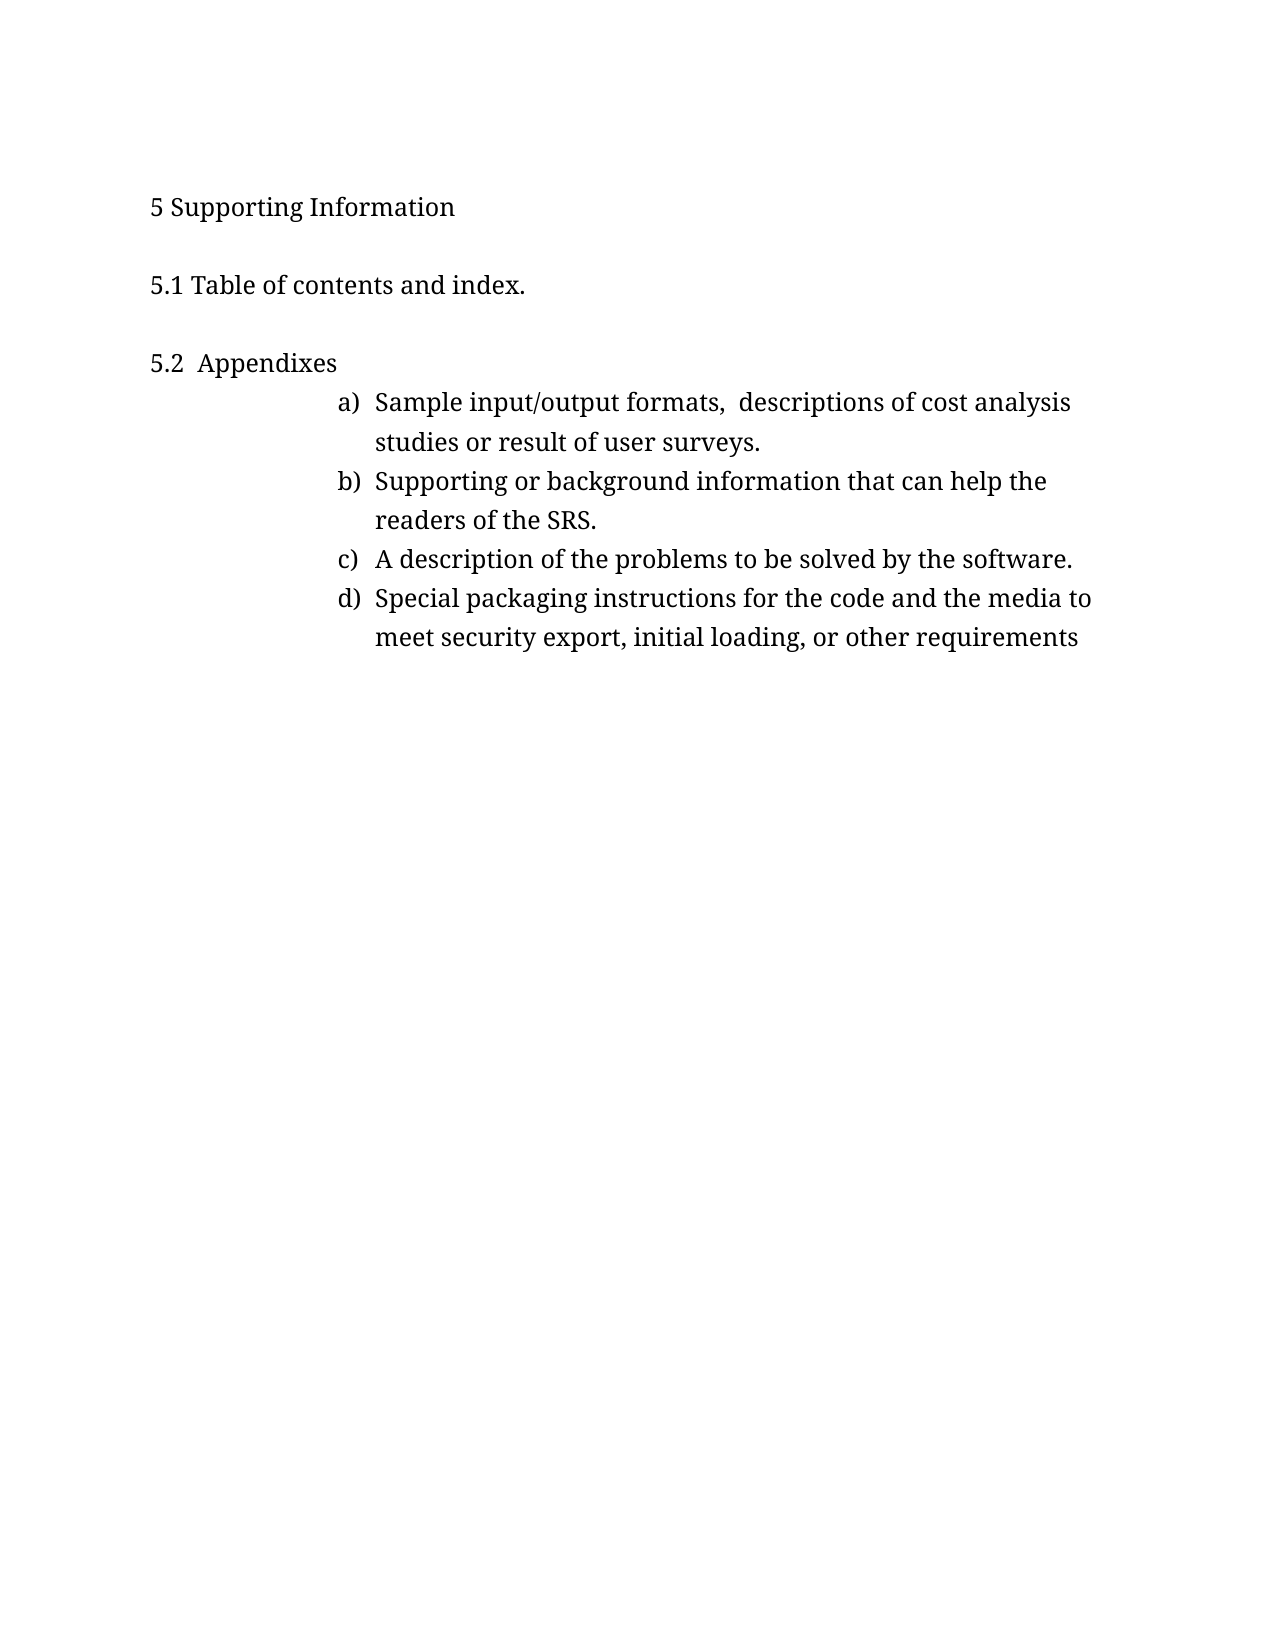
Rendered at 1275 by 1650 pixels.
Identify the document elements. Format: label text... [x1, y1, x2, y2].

text 5.1 Table of contents and index. [150, 267, 1125, 302]
text 5.2 Appendixes [150, 346, 1125, 380]
text 5 Supporting Information [150, 189, 1125, 223]
list Special packaging instructions for the code and the media to meet security export, initial loading, or other requirements [337, 581, 1125, 654]
list A description of the problems to be solved by the software. [337, 542, 1125, 576]
list Sample input/output formats, descriptions of cost analysis studies or result of user surveys. [337, 385, 1125, 458]
list Supporting or background information that can help the readers of the SRS. [337, 463, 1125, 537]
